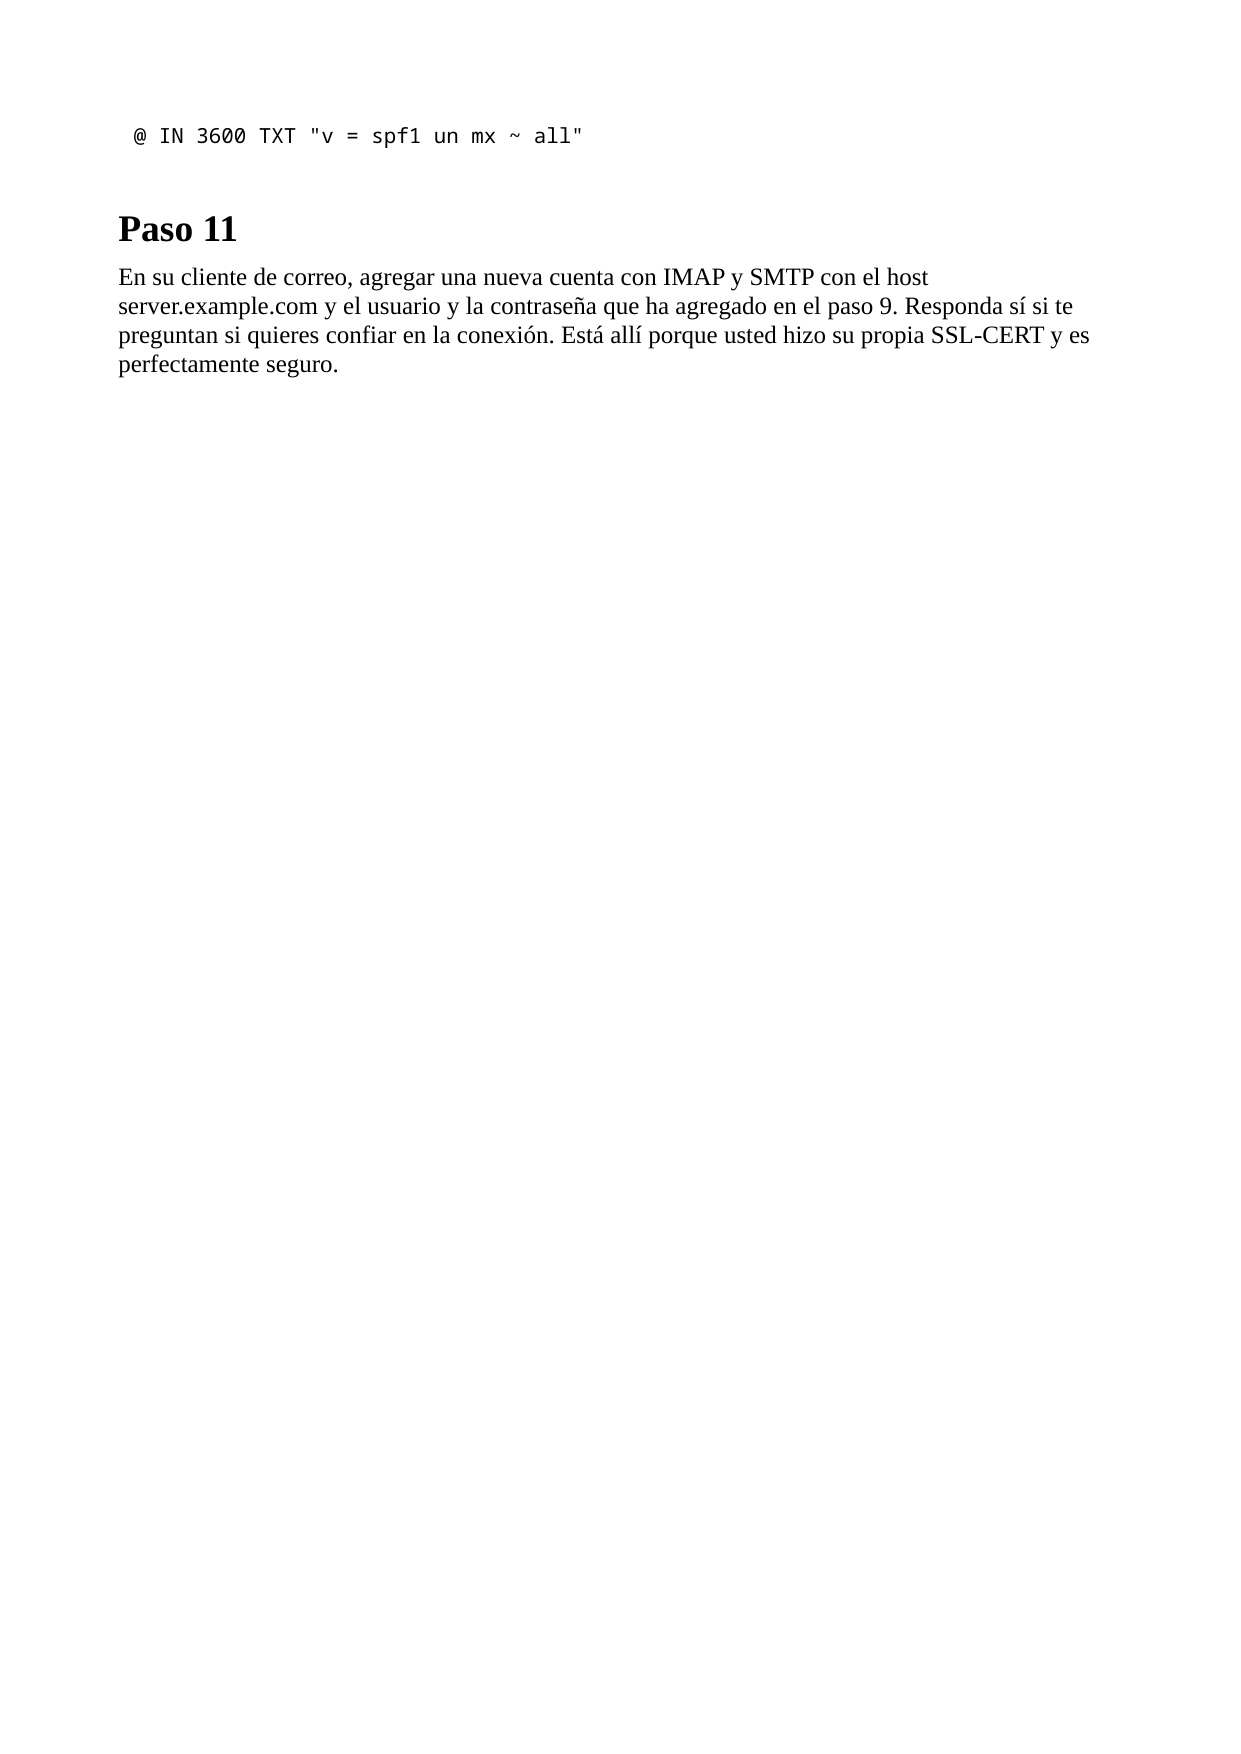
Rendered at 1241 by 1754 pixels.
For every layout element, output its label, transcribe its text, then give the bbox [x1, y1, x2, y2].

subtitle Paso 11 [118, 207, 1122, 250]
table_header @ IN 3600 TXT "v = spf1 un mx ~ all" [118, 118, 611, 182]
text En su cliente de correo, agregar una nueva cuenta con IMAP y SMTP con el host server.example.com y el usuario y la contraseña que ha agregado en el paso 9. Responda sí si te preguntan si quieres confiar en la conexión. Está allí porque usted hizo su propia SSL-CERT y es perfectamente seguro. [118, 262, 1122, 377]
